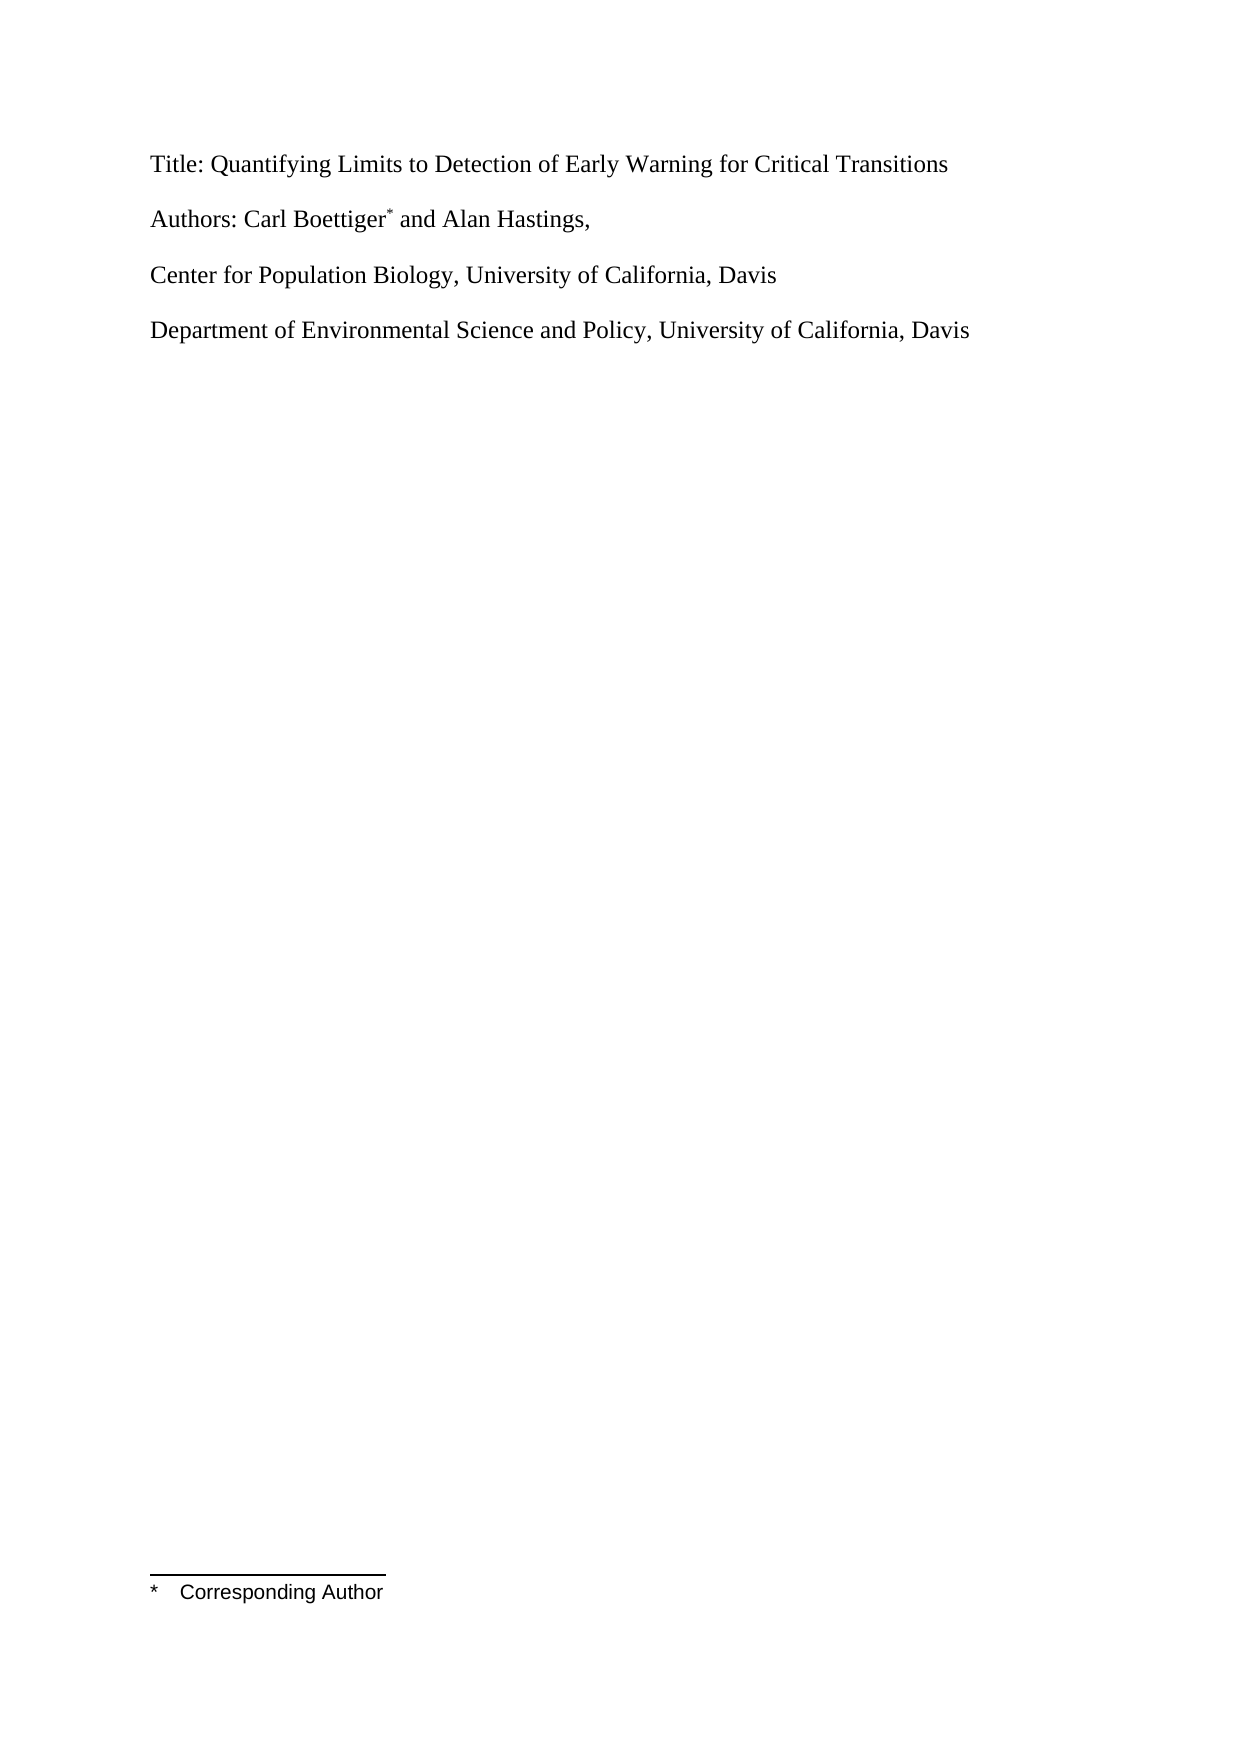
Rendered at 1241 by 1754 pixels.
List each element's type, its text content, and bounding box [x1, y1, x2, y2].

text Title: Quantifying Limits to Detection of Early Warning for Critical Transitions [150, 150, 1090, 178]
text Department of Environmental Science and Policy, University of California, Davis [150, 316, 1090, 344]
text Corresponding Author [150, 1581, 1090, 1604]
text Center for Population Biology, University of California, Davis [150, 261, 1090, 288]
text Authors: Carl Boettiger and Alan Hastings, [150, 205, 1090, 233]
